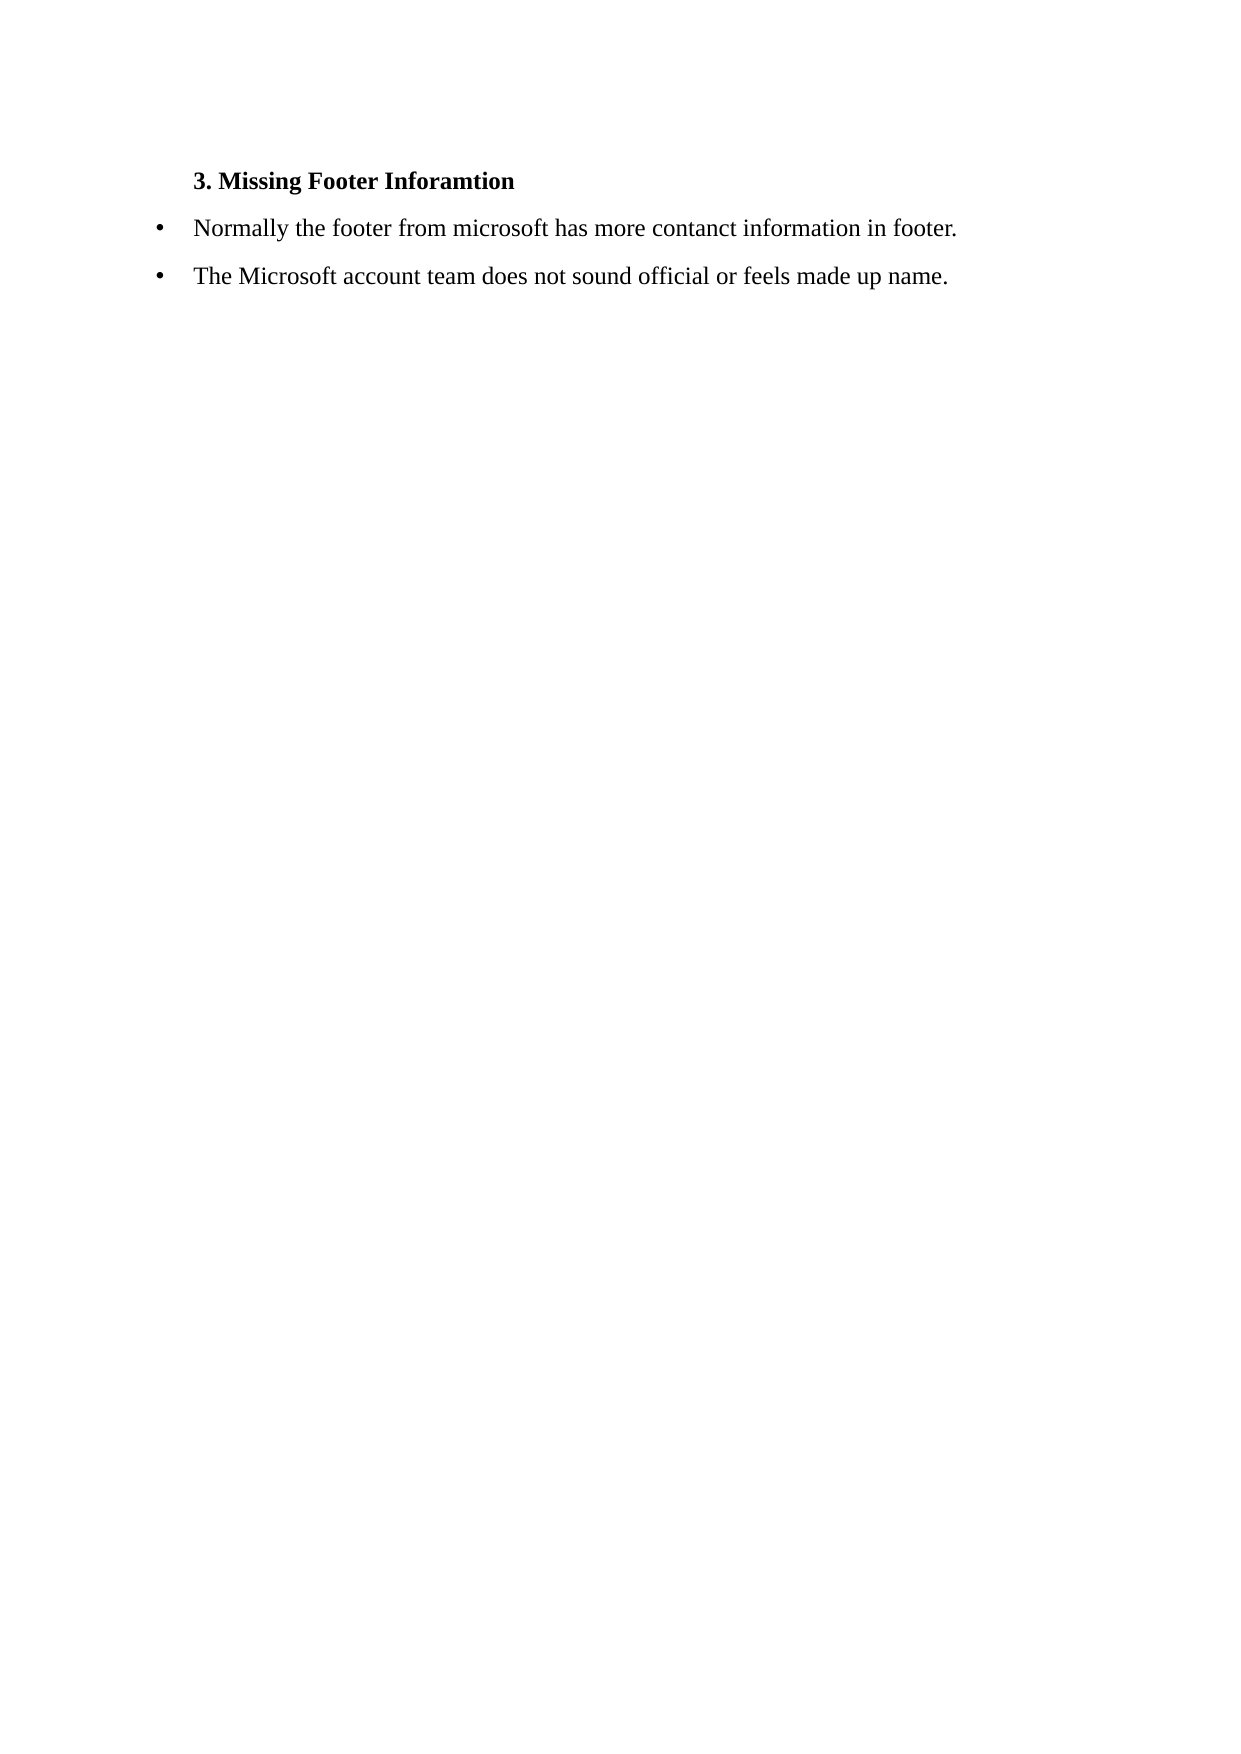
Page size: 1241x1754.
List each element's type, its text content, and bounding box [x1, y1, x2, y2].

list 3. Missing Footer Inforamtion [156, 166, 1122, 194]
list Normally the footer from microsoft has more contanct information in footer. [156, 213, 1122, 242]
list The Microsoft account team does not sound official or feels made up name. [156, 261, 1122, 290]
